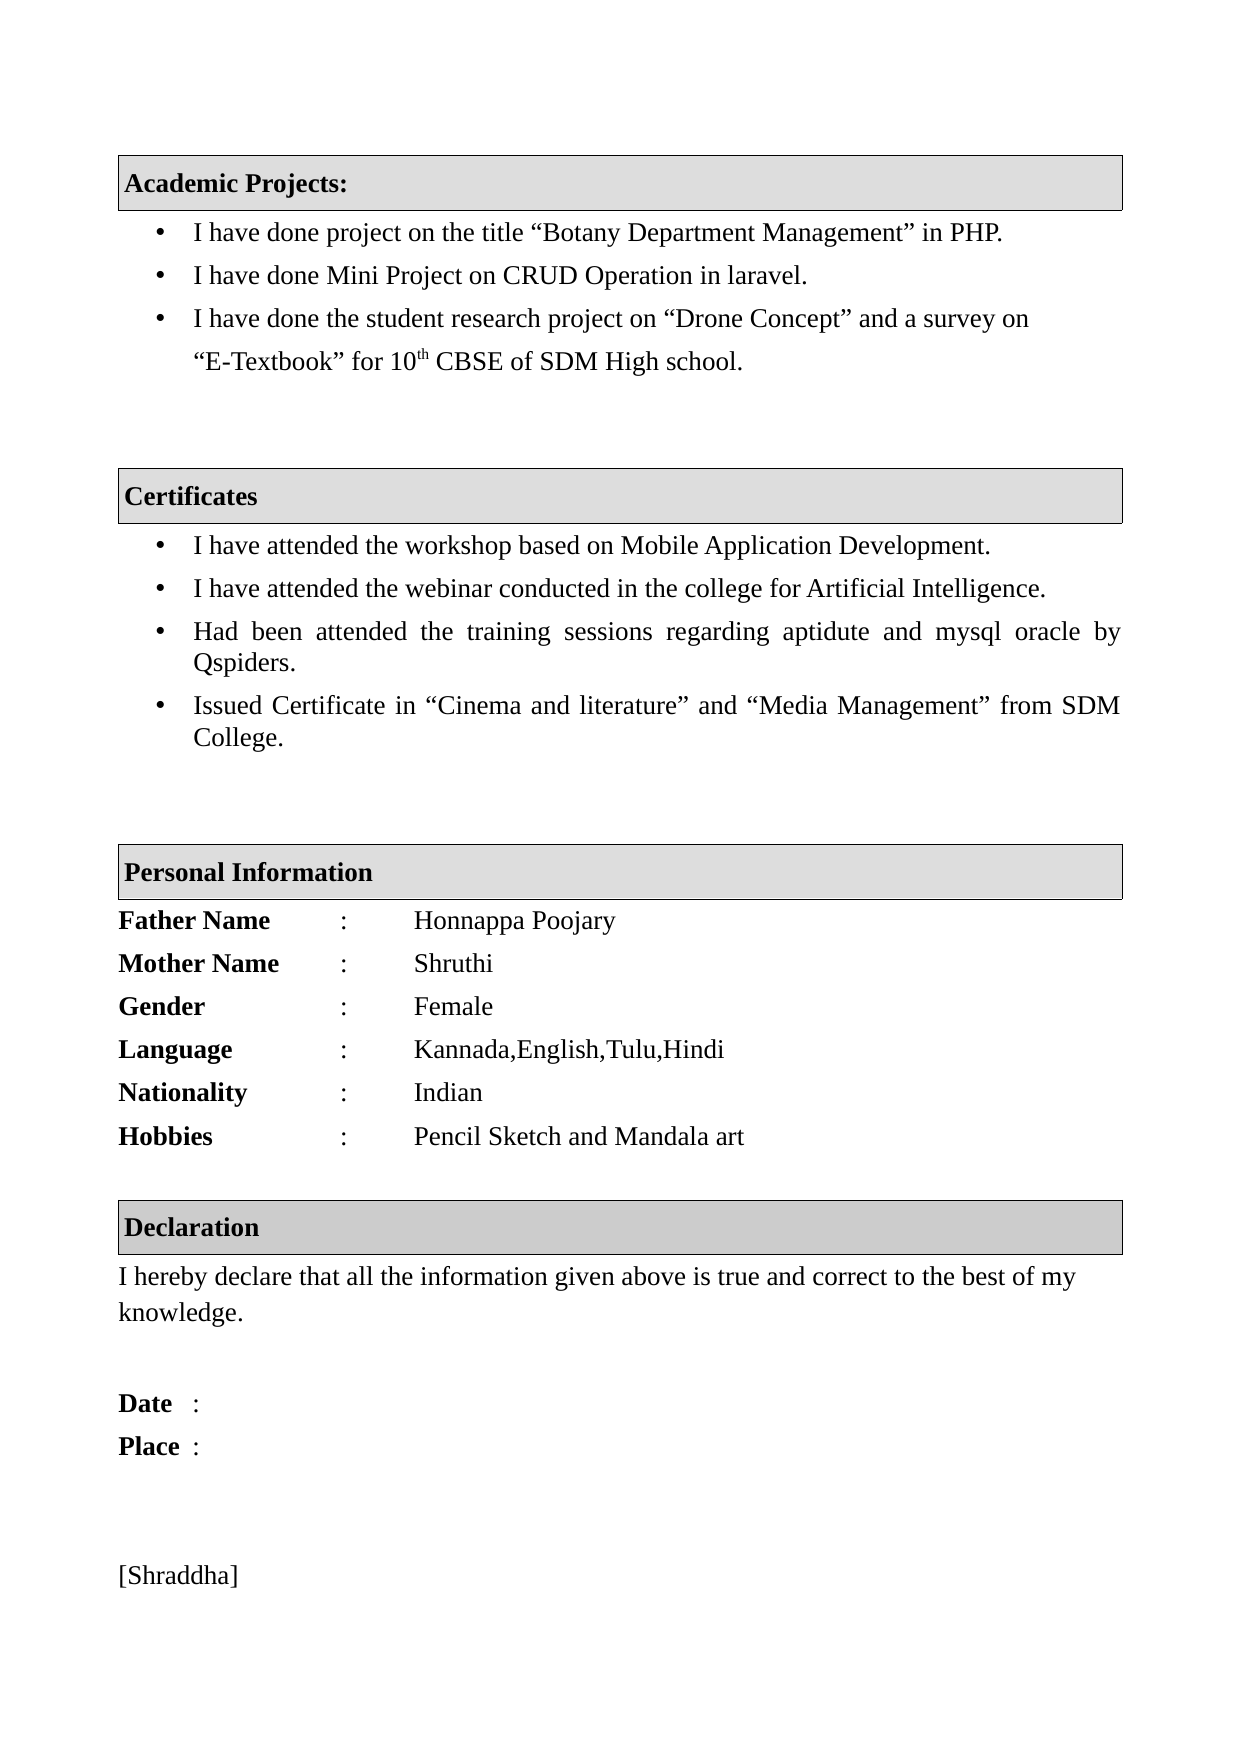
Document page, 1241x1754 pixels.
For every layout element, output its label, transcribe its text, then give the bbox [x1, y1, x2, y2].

list I have done the student research project on “Drone Concept” and a survey on [156, 302, 1122, 333]
list Had been attended the training sessions regarding aptidute and mysql oracle by Qspiders. [156, 615, 1122, 678]
text I hereby declare that all the information given above is true and correct to the best of my knowledge. [118, 1260, 1122, 1327]
list I have attended the workshop based on Mobile Application Development. [156, 529, 1122, 560]
list I have done project on the title “Botany Department Management” in PHP. [156, 216, 1122, 247]
text [Shraddha] [118, 1559, 1122, 1590]
list I have attended the webinar conducted in the college for Artificial Intelligence. [156, 572, 1122, 603]
list I have done Mini Project on CRUD Operation in laravel. [156, 259, 1122, 290]
text Language : Kannada,English,Tulu,Hindi [118, 1033, 1122, 1065]
list “E-Textbook” for 10th CBSE of SDM High school. [156, 345, 1122, 376]
table_header Certificates [119, 469, 1122, 523]
text Mother Name : Shruthi [118, 947, 1122, 979]
list Issued Certificate in “Cinema and literature” and “Media Management” from SDM College. [156, 689, 1122, 752]
table_header Personal Information [119, 845, 1122, 898]
text Hobbies : Pencil Sketch and Mandala art [118, 1119, 1122, 1151]
text Father Name : Honnappa Poojary [118, 904, 1122, 936]
text Place : [118, 1430, 1122, 1461]
text Nationality : Indian [118, 1077, 1122, 1108]
text Date : [118, 1387, 1122, 1418]
table_header Declaration [119, 1201, 1122, 1254]
table_header Academic Projects: [119, 156, 1122, 210]
text Gender : Female [118, 991, 1122, 1022]
